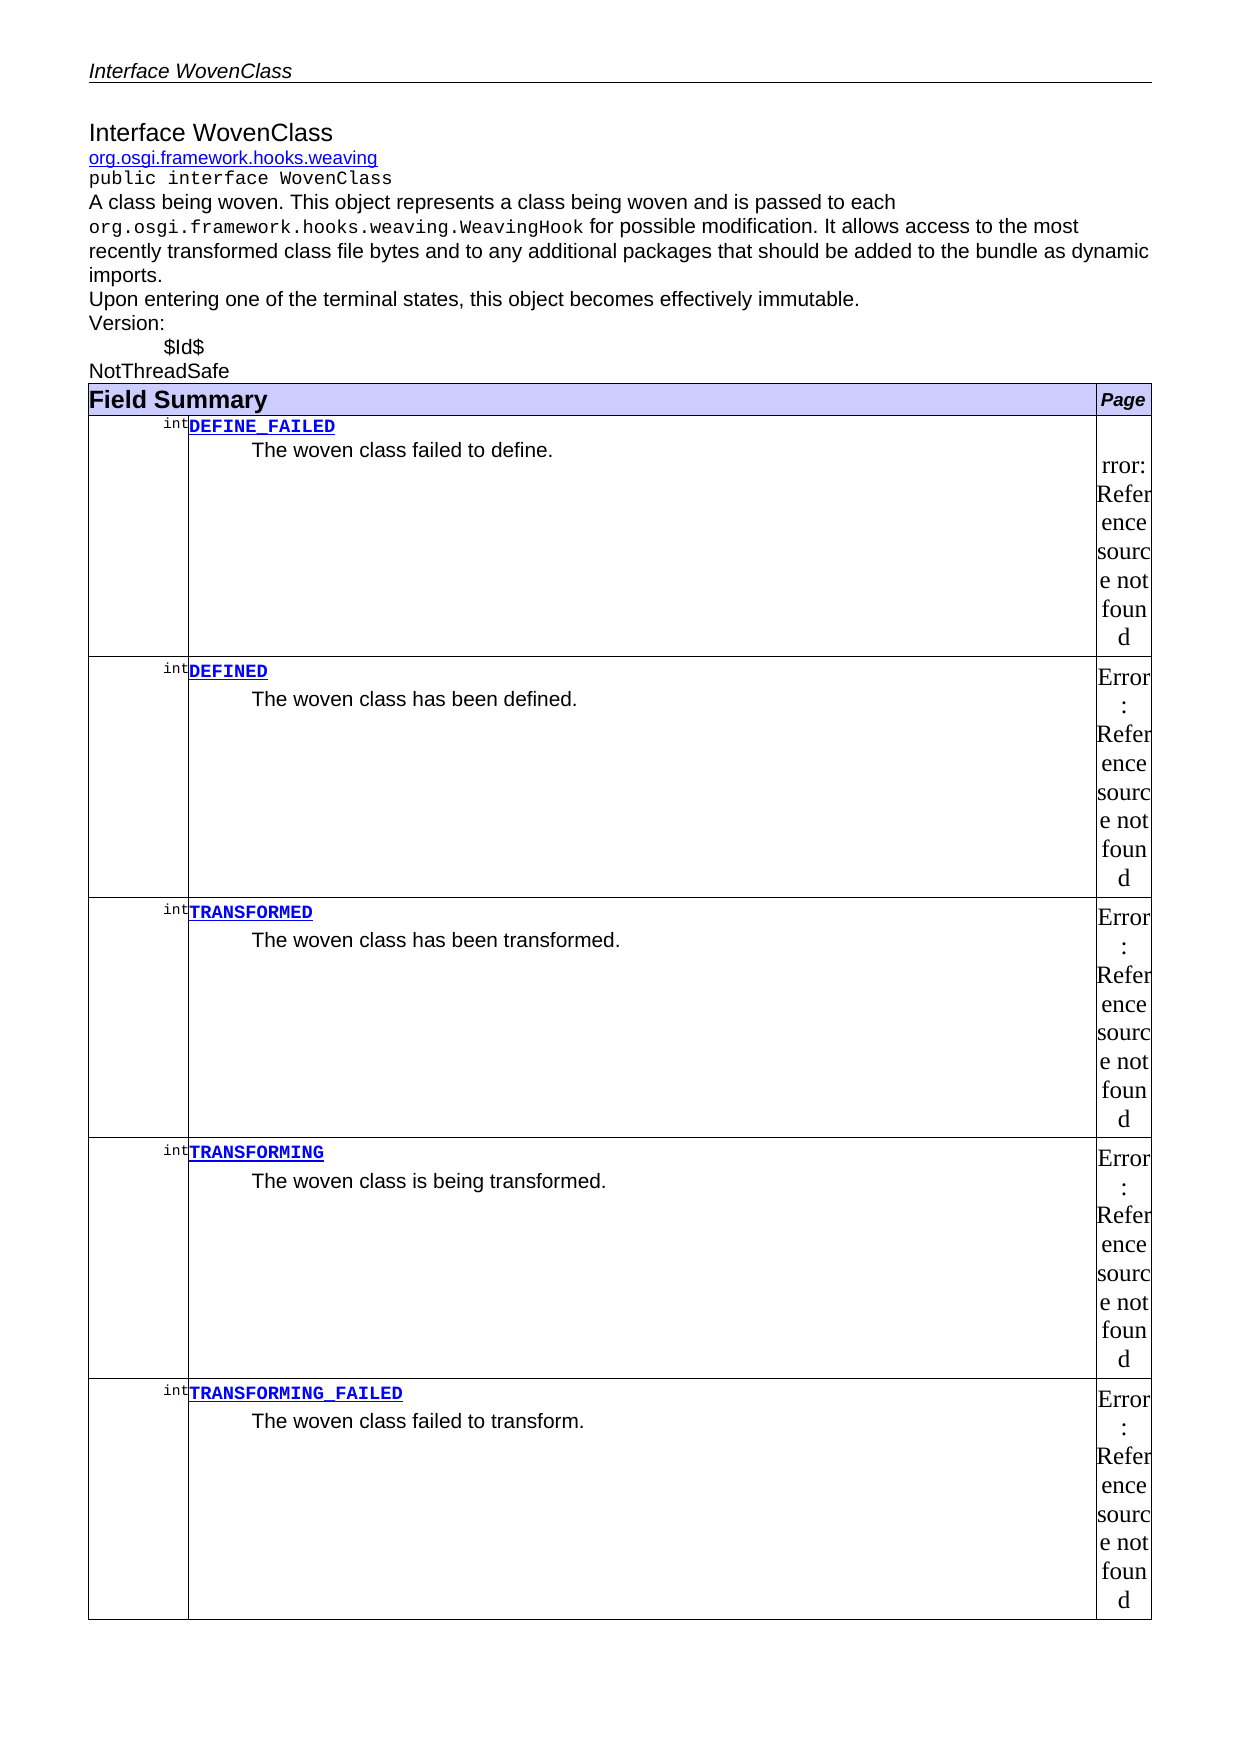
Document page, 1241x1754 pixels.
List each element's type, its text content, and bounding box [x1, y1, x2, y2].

text A class being woven. This object represents a class being woven and is passed to each org.osgi.framework.hooks.weaving.WeavingHook for possible modification. It allows access to the most recently transformed class file bytes and to any additional packages that should be added to the bundle as dynamic imports. [88, 190, 1152, 287]
table_cell int [89, 1379, 188, 1618]
table_cell int [89, 898, 188, 1137]
text public interface WovenClass [88, 169, 1152, 190]
text org.osgi.framework.hooks.weaving [88, 147, 1152, 169]
table_cell Error: Reference source not found [1097, 898, 1151, 1137]
table_cell DEFINE_FAILED The woven class failed to define. [189, 416, 1096, 656]
table_header Field Summary [89, 384, 1096, 415]
table_cell DEFINED The woven class has been defined. [189, 657, 1096, 897]
text Version: [88, 311, 1152, 335]
table_cell Error: Reference source not found [1097, 657, 1151, 897]
table_cell Error: Reference source not found [1097, 1138, 1151, 1378]
table_cell TRANSFORMING_FAILED The woven class failed to transform. [189, 1379, 1096, 1618]
table_header Page [1097, 384, 1151, 415]
table_cell Error: Reference source not found [1097, 1379, 1151, 1618]
table_cell int [89, 657, 188, 897]
table_cell int [89, 1138, 188, 1378]
text Upon entering one of the terminal states, this object becomes effectively immutable. [88, 287, 1152, 311]
text NotThreadSafe [88, 359, 1152, 383]
table_cell TRANSFORMED The woven class has been transformed. [189, 898, 1096, 1137]
text Interface WovenClass [88, 118, 1152, 147]
table_cell int [89, 416, 188, 656]
text $Id$ [163, 335, 1152, 359]
table_cell Error: Reference source not found [1097, 416, 1151, 656]
table_cell TRANSFORMING The woven class is being transformed. [189, 1138, 1096, 1378]
